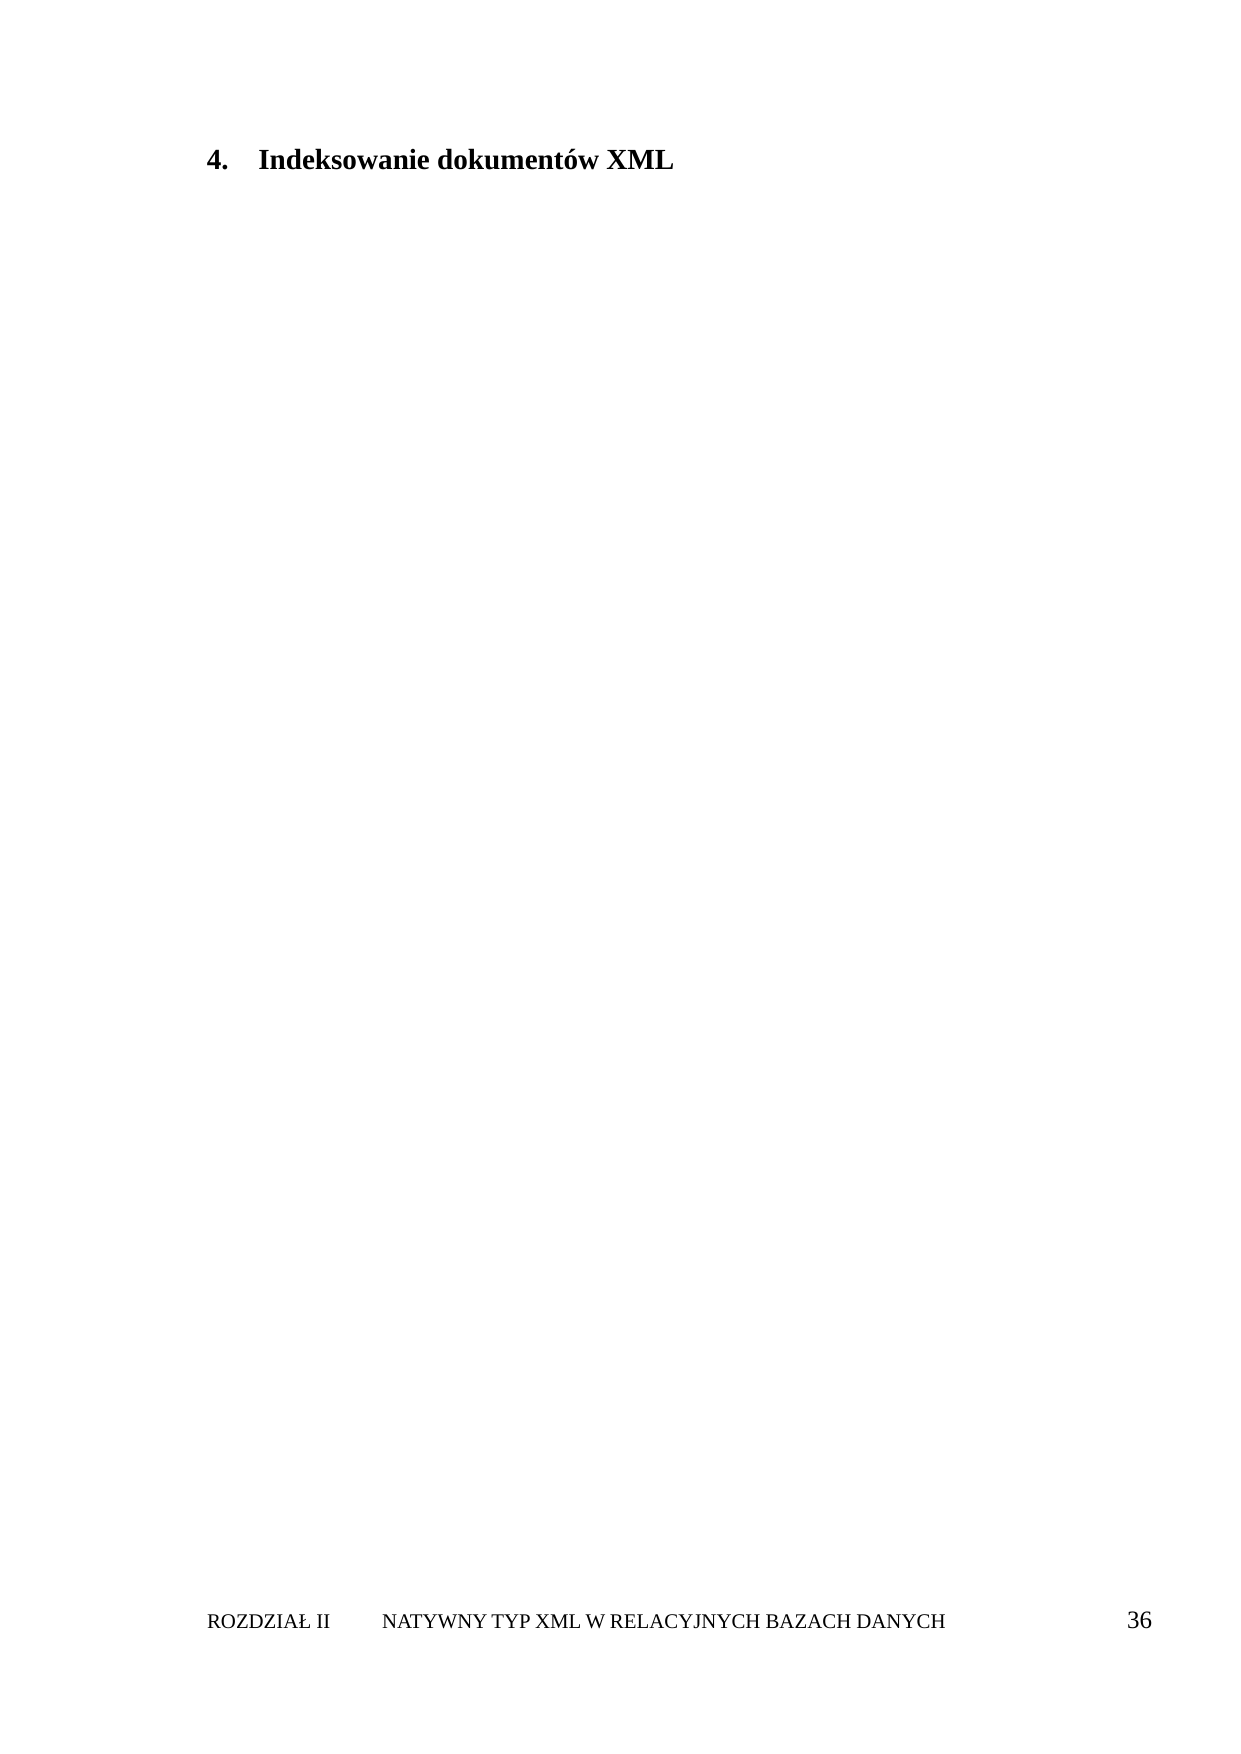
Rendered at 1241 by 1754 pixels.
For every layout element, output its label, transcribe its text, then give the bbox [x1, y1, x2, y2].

subtitle Indeksowanie dokumentów XML [207, 143, 1152, 175]
